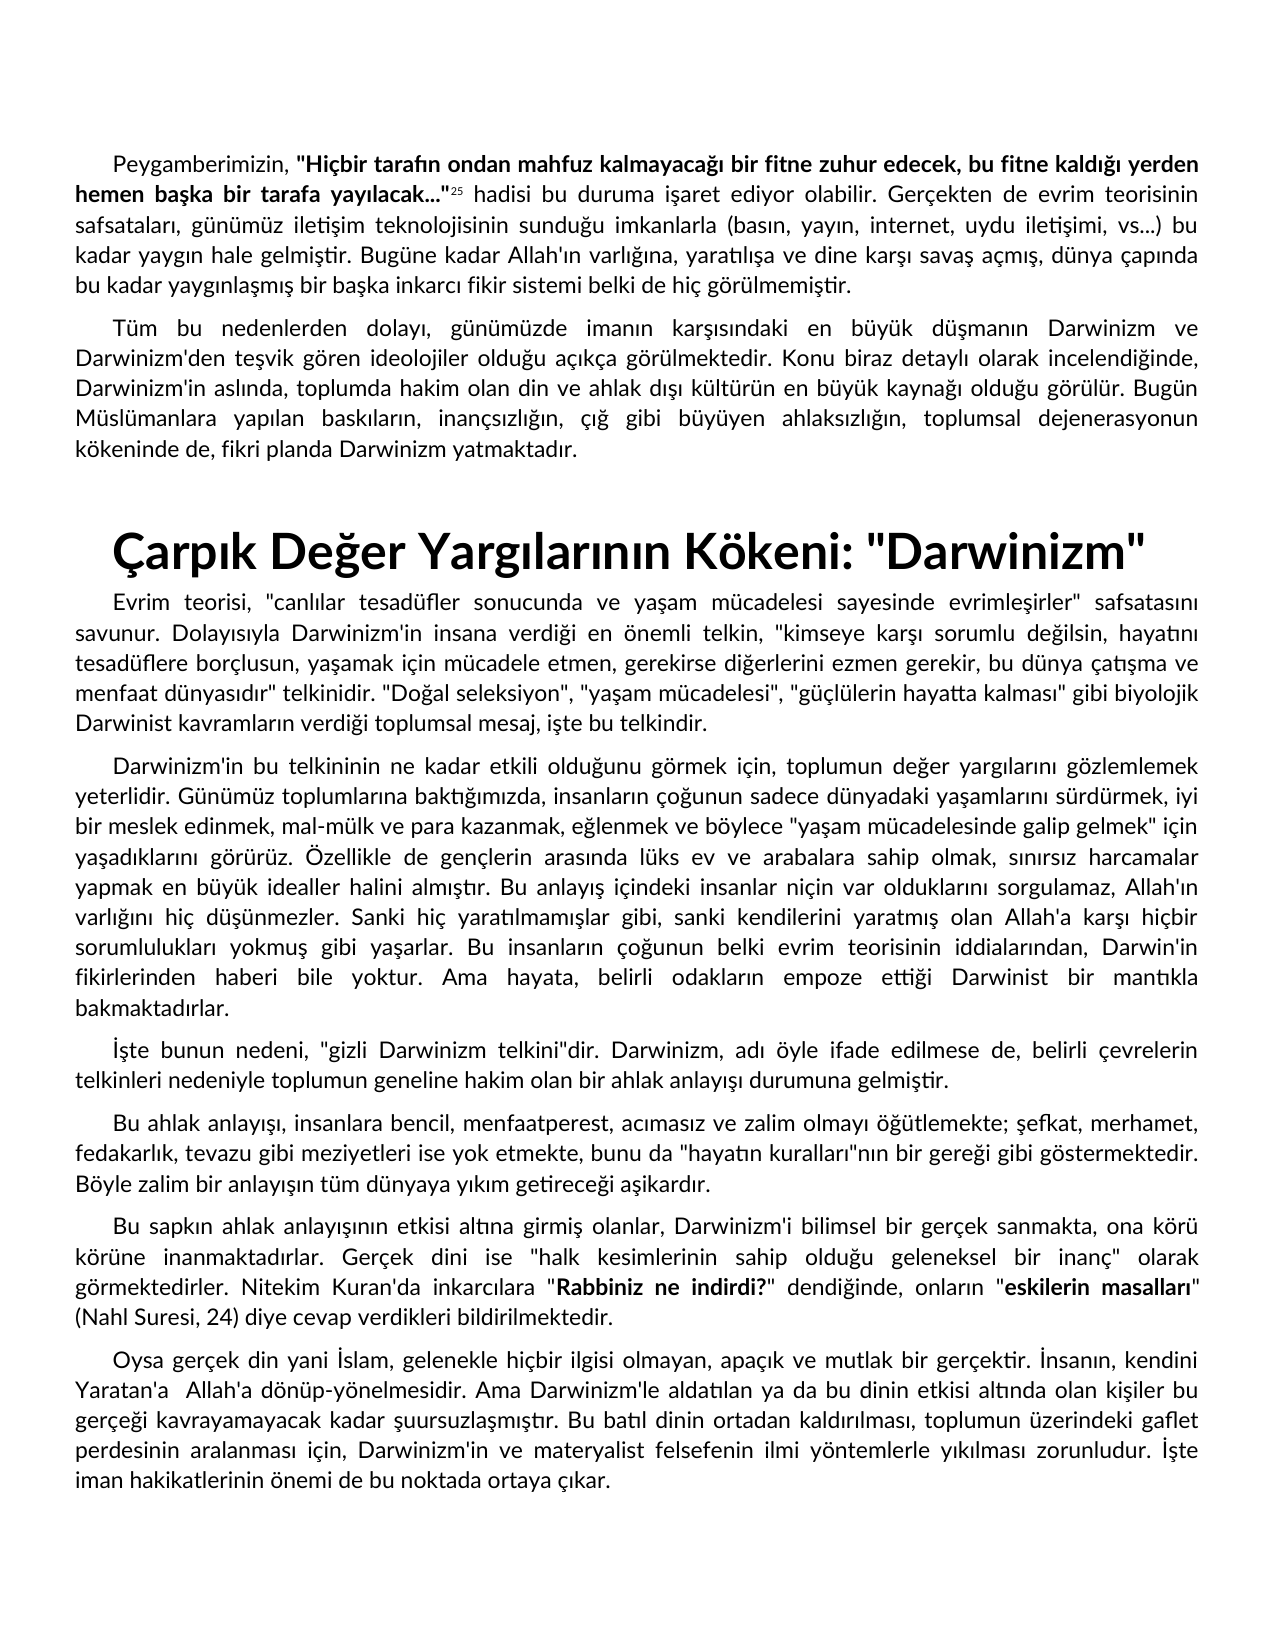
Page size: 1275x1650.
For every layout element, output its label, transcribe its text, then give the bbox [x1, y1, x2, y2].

text Darwinizm'in bu telkininin ne kadar etkili olduğunu görmek için, toplumun değer yargılarını gözlemlemek yeterlidir. Günümüz toplumlarına baktığımızda, insanların çoğunun sadece dünyadaki yaşamlarını sürdürmek, iyi bir meslek edinmek, mal-mülk ve para kazanmak, eğlenmek ve böylece "yaşam mücadelesinde galip gelmek" için yaşadıklarını görürüz. Özellikle de gençlerin arasında lüks ev ve arabalara sahip olmak, sınırsız harcamalar yapmak en büyük idealler halini almıştır. Bu anlayış içindeki insanlar niçin var olduklarını sorgulamaz, Allah'ın varlığını hiç düşünmezler. Sanki hiç yaratılmamışlar gibi, sanki kendilerini yaratmış olan Allah'a karşı hiçbir sorumlulukları yokmuş gibi yaşarlar. Bu insanların çoğunun belki evrim teorisinin iddialarından, Darwin'in fikirlerinden haberi bile yoktur. Ama hayata, belirli odakların empoze ettiği Darwinist bir mantıkla bakmaktadırlar. [75, 752, 1200, 1021]
text Oysa gerçek din yani İslam, gelenekle hiçbir ilgisi olmayan, apaçık ve mutlak bir gerçektir. İnsanın, kendini Yaratan'a Allah'a dönüp-yönelmesidir. Ama Darwinizm'le aldatılan ya da bu dinin etkisi altında olan kişiler bu gerçeği kavrayamayacak kadar şuursuzlaşmıştır. Bu batıl dinin ortadan kaldırılması, toplumun üzerindeki gaflet perdesinin aralanması için, Darwinizm'in ve materyalist felsefenin ilmi yöntemlerle yıkılması zorunludur. İşte iman hakikatlerinin önemi de bu noktada ortaya çıkar. [75, 1345, 1200, 1494]
text Bu sapkın ahlak anlayışının etkisi altına girmiş olanlar, Darwinizm'i bilimsel bir gerçek sanmakta, ona körü körüne inanmaktadırlar. Gerçek dini ise "halk kesimlerinin sahip olduğu geleneksel bir inanç" olarak görmektedirler. Nitekim Kuran'da inkarcılara "Rabbiniz ne indirdi?" dendiğinde, onların "eskilerin masalları" (Nahl Suresi, 24) diye cevap verdikleri bildirilmektedir. [75, 1212, 1200, 1330]
text Peygamberimizin, "Hiçbir tarafın ondan mahfuz kalmayacağı bir fitne zuhur edecek, bu fitne kaldığı yerden hemen başka bir tarafa yayılacak..."25 hadisi bu duruma işaret ediyor olabilir. Gerçekten de evrim teorisinin safsataları, günümüz iletişim teknolojisinin sunduğu imkanlarla (basın, yayın, internet, uydu iletişimi, vs...) bu kadar yaygın hale gelmiştir. Bugüne kadar Allah'ın varlığına, yaratılışa ve dine karşı savaş açmış, dünya çapında bu kadar yaygınlaşmış bir başka inkarcı fikir sistemi belki de hiç görülmemiştir. [75, 150, 1200, 298]
text Evrim teorisi, "canlılar tesadüfler sonucunda ve yaşam mücadelesi sayesinde evrimleşirler" safsatasını savunur. Dolayısıyla Darwinizm'in insana verdiği en önemli telkin, "kimseye karşı sorumlu değilsin, hayatını tesadüflere borçlusun, yaşamak için mücadele etmen, gerekirse diğerlerini ezmen gerekir, bu dünya çatışma ve menfaat dünyasıdır" telkinidir. "Doğal seleksiyon", "yaşam mücadelesi", "güçlülerin hayatta kalması" gibi biyolojik Darwinist kavramların verdiği toplumsal mesaj, işte bu telkindir. [75, 588, 1200, 736]
text Bu ahlak anlayışı, insanlara bencil, menfaatperest, acımasız ve zalim olmayı öğütlemekte; şefkat, merhamet, fedakarlık, tevazu gibi meziyetleri ise yok etmekte, bunu da "hayatın kuralları"nın bir gereği gibi göstermektedir. Böyle zalim bir anlayışın tüm dünyaya yıkım getireceği aşikardır. [75, 1109, 1200, 1197]
subtitle Çarpık Değer Yargılarının Kökeni: "Darwinizm" [112, 520, 1200, 580]
text Tüm bu nedenlerden dolayı, günümüzde imanın karşısındaki en büyük düşmanın Darwinizm ve Darwinizm'den teşvik gören ideolojiler olduğu açıkça görülmektedir. Konu biraz detaylı olarak incelendiğinde, Darwinizm'in aslında, toplumda hakim olan din ve ahlak dışı kültürün en büyük kaynağı olduğu görülür. Bugün Müslümanlara yapılan baskıların, inançsızlığın, çığ gibi büyüyen ahlaksızlığın, toplumsal dejenerasyonun kökeninde de, fikri planda Darwinizm yatmaktadır. [75, 313, 1200, 462]
text İşte bunun nedeni, "gizli Darwinizm telkini"dir. Darwinizm, adı öyle ifade edilmese de, belirli çevrelerin telkinleri nedeniyle toplumun geneline hakim olan bir ahlak anlayışı durumuna gelmiştir. [75, 1036, 1200, 1094]
